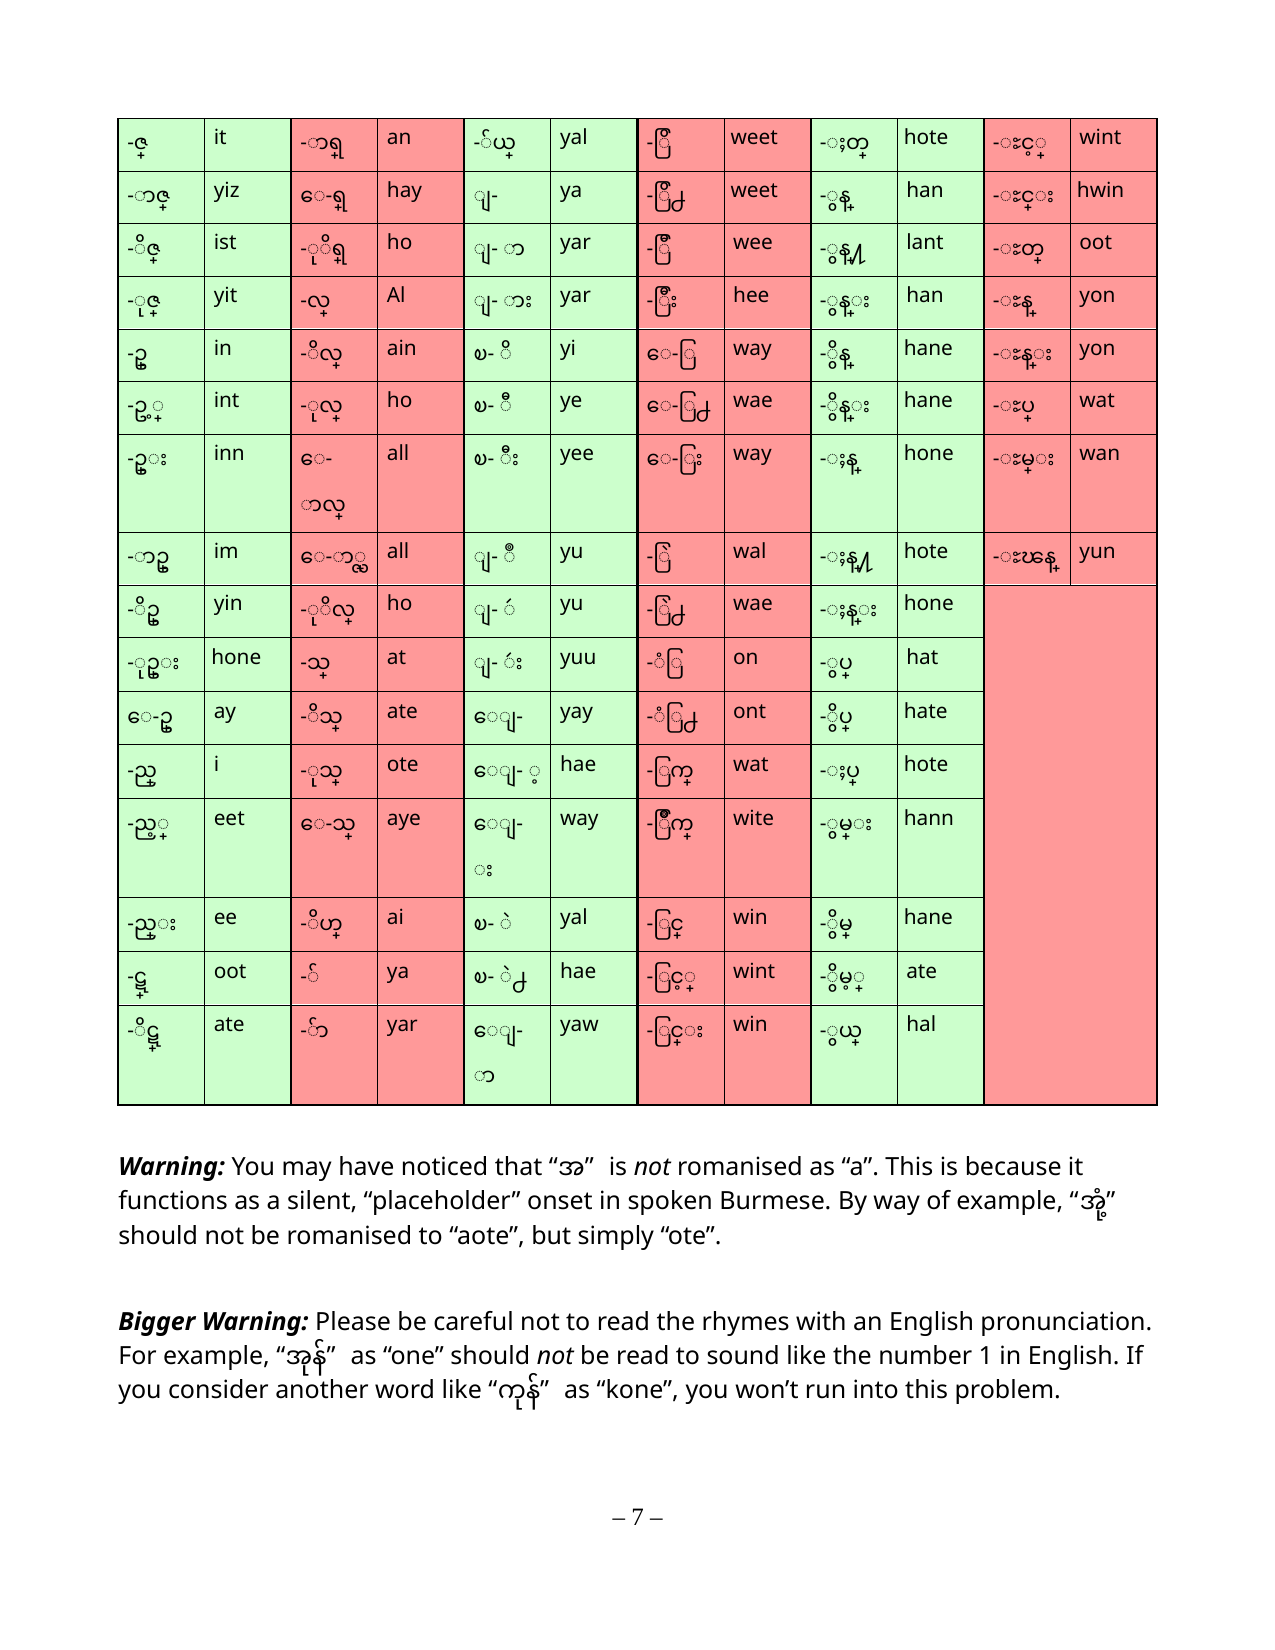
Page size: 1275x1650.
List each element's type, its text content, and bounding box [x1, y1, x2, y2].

table_cell yee [551, 435, 636, 532]
table_cell yun [1071, 533, 1156, 584]
table_cell int [205, 382, 290, 434]
table_cell wat [1071, 382, 1156, 434]
table_cell han [898, 172, 983, 223]
table_cell hone [898, 435, 983, 532]
table_cell hae [551, 952, 636, 1004]
table_cell hay [378, 172, 463, 223]
table_cell hote [898, 533, 983, 584]
table_cell wan [1071, 435, 1156, 532]
table_cell -ွယ္ [812, 1006, 897, 1104]
text Bigger Warning: Please be careful not to read the rhymes with an English pronunciation. For example, “အုန်” as “one” should not be read to sound like the number 1 in English. If you consider another word like “ကုန်” as “kone”, you won’t run into this problem. [118, 1303, 1157, 1406]
table_cell hone [898, 586, 983, 637]
table_cell -ဥ့္ [119, 382, 204, 434]
table_cell -ည့္ [119, 799, 204, 897]
table_cell ain [378, 330, 463, 381]
table_cell -ိဟ္ [292, 898, 377, 951]
table_cell -ႈန္ [812, 435, 897, 532]
table_cell -ဥ္း [119, 435, 204, 532]
table_cell wite [725, 799, 810, 897]
table_cell wint [725, 952, 810, 1004]
table_cell -ႊၽန္ [985, 533, 1070, 584]
table_cell ont [725, 692, 810, 744]
table_cell ho [378, 586, 463, 637]
table_cell -ြိ႕ [639, 172, 724, 223]
table_cell hote [898, 745, 983, 798]
table_cell -ွိမ္ [812, 898, 897, 951]
table_cell -ဇ္ [119, 119, 204, 171]
table_cell -ုသ္ [292, 745, 377, 798]
table_cell ho [378, 382, 463, 434]
table_cell han [898, 277, 983, 328]
table_cell oot [205, 952, 290, 1004]
table_cell -ွိပ္ [812, 692, 897, 744]
table_cell -ႊင္း [985, 172, 1070, 223]
table_cell win [725, 1006, 810, 1104]
table_cell ေ-ဥ္ [119, 692, 204, 744]
table_cell weet [725, 172, 810, 223]
table_cell ၿ- ီ [465, 382, 550, 434]
table_cell -ြဲ [639, 533, 724, 584]
table_cell -ႊပ္ [985, 382, 1070, 434]
table_cell ye [551, 382, 636, 434]
table_cell -ႈန္႔ [812, 533, 897, 584]
table_cell -ဋ္ [119, 952, 204, 1004]
table_cell -်ယ္ [465, 119, 550, 171]
table_cell -ုလ္ [292, 382, 377, 434]
table_cell ေ-ြး [639, 435, 724, 532]
table_cell ျ- ား [465, 277, 550, 328]
table_cell -ြဲ႕ [639, 586, 724, 637]
table_cell an [378, 119, 463, 171]
table_cell -ွိန္း [812, 382, 897, 434]
table_cell ျ- ဴ [465, 586, 550, 637]
table_cell hane [898, 330, 983, 381]
table_cell eet [205, 799, 290, 897]
table_cell yar [551, 224, 636, 276]
table_cell yar [378, 1006, 463, 1104]
table_cell yal [551, 119, 636, 171]
table_cell -ွမ္း [812, 799, 897, 897]
table_cell at [378, 638, 463, 691]
table_cell -လ္ [292, 277, 377, 328]
table_cell -ႈပ္ [812, 745, 897, 798]
table_cell -ွန္း [812, 277, 897, 328]
table_cell ျ- ဳ [465, 533, 550, 584]
table_cell wae [725, 382, 810, 434]
table_cell -ႊမ္း [985, 435, 1070, 532]
table_cell way [551, 799, 636, 897]
table_cell ေျ- ာ [465, 1006, 550, 1104]
table_cell ate [898, 952, 983, 1004]
table_cell -ာရ္ [292, 119, 377, 171]
table_cell inn [205, 435, 290, 532]
table_cell ay [205, 692, 290, 744]
table_cell wae [725, 586, 810, 637]
table_cell hone [205, 638, 290, 691]
table_cell hee [725, 277, 810, 328]
table_cell ေ-ာ္လ္ [292, 533, 377, 584]
table_cell yin [205, 586, 290, 637]
table_cell ျ- ဴး [465, 638, 550, 691]
table_cell aye [378, 799, 463, 897]
table_cell im [205, 533, 290, 584]
table_cell wat [725, 745, 810, 798]
table_cell -ႈတ္ [812, 119, 897, 171]
table_cell ya [551, 172, 636, 223]
table_cell ho [378, 224, 463, 276]
table_cell -ွပ္ [812, 638, 897, 691]
table_cell hane [898, 382, 983, 434]
text Warning: You may have noticed that “အ” is not romanised as “a”. This is because it functions as a silent, “placeholder” onset in spoken Burmese. By way of example, “အုံ့” should not be romanised to “aote”, but simply “ote”. [118, 1149, 1157, 1251]
table_cell ေ-ြ႕ [639, 382, 724, 434]
table_cell ေ-သ္ [292, 799, 377, 897]
table_cell -်ာ [292, 1006, 377, 1104]
table_cell ai [378, 898, 463, 951]
table_cell ၿ- ီး [465, 435, 550, 532]
table_cell -ြင့္ [639, 952, 724, 1004]
table_cell -ိသ္ [292, 692, 377, 744]
table_cell -ာဇ္ [119, 172, 204, 223]
table_cell yuu [551, 638, 636, 691]
table_cell on [725, 638, 810, 691]
table_cell yu [551, 586, 636, 637]
table_cell yay [551, 692, 636, 744]
table_cell -ဥ္ [119, 330, 204, 381]
table_cell -ွန္႔ [812, 224, 897, 276]
table_cell ၿ- ိ [465, 330, 550, 381]
table_cell hane [898, 898, 983, 951]
table_cell -ႊတ္ [985, 224, 1070, 276]
table_cell wee [725, 224, 810, 276]
table_cell -ြိဳက္ [639, 799, 724, 897]
table_cell -ည္း [119, 898, 204, 951]
table_cell yaw [551, 1006, 636, 1104]
table_cell ote [378, 745, 463, 798]
table_cell -ွိန္ [812, 330, 897, 381]
table_cell yu [551, 533, 636, 584]
table_cell ate [205, 1006, 290, 1104]
table_cell -ြင္ [639, 898, 724, 951]
table_cell Al [378, 277, 463, 328]
table_cell yon [1071, 330, 1156, 381]
table_cell yi [551, 330, 636, 381]
table_cell weet [725, 119, 810, 171]
table_cell -် [292, 952, 377, 1004]
table_cell -ိဇ္ [119, 224, 204, 276]
table_cell in [205, 330, 290, 381]
table_cell yit [205, 277, 290, 328]
table_cell -ံြ႕ [639, 692, 724, 744]
table_cell ေ-ာလ္ [292, 435, 377, 532]
table_cell ေ-ရ္ [292, 172, 377, 223]
table_cell hat [898, 638, 983, 691]
table_cell ျ- [465, 172, 550, 223]
table_cell win [725, 898, 810, 951]
table_cell ၿ- ဲ [465, 898, 550, 951]
table_cell hate [898, 692, 983, 744]
table_cell -သ္ [292, 638, 377, 691]
table_cell ေျ- ့ [465, 745, 550, 798]
table_cell -ိဋ္ [119, 1006, 204, 1104]
table_cell it [205, 119, 290, 171]
table_cell -ႊန္း [985, 330, 1070, 381]
table_cell ေျ- း [465, 799, 550, 897]
table_cell hann [898, 799, 983, 897]
table_cell -ြိ [639, 119, 724, 171]
table_cell -ုိလ္ [292, 586, 377, 637]
table_cell ee [205, 898, 290, 951]
table_cell -ုဇ္ [119, 277, 204, 328]
table_cell -ႊင့္ [985, 119, 1070, 171]
table_cell -ည္ [119, 745, 204, 798]
table_cell -ာဥ္ [119, 533, 204, 584]
table_cell -ုဥ္း [119, 638, 204, 691]
table_cell -ွိမ့္ [812, 952, 897, 1004]
table_cell yiz [205, 172, 290, 223]
table_cell -ႊန္ [985, 277, 1070, 328]
table_cell -ႈန္း [812, 586, 897, 637]
table_cell lant [898, 224, 983, 276]
table_cell all [378, 533, 463, 584]
table_cell oot [1071, 224, 1156, 276]
table_cell way [725, 435, 810, 532]
table_cell -ြီး [639, 277, 724, 328]
table_cell hal [898, 1006, 983, 1104]
table_cell i [205, 745, 290, 798]
table_cell yar [551, 277, 636, 328]
table_cell ate [378, 692, 463, 744]
table_cell -ံြ [639, 638, 724, 691]
table_cell ist [205, 224, 290, 276]
table_cell hwin [1071, 172, 1156, 223]
table_cell -ြင္း [639, 1006, 724, 1104]
table_cell yon [1071, 277, 1156, 328]
table_cell ေျ- [465, 692, 550, 744]
table_cell -ြက္ [639, 745, 724, 798]
table_cell hote [898, 119, 983, 171]
table_cell way [725, 330, 810, 381]
table_cell -ိလ္ [292, 330, 377, 381]
table_cell -ြီ [639, 224, 724, 276]
table_cell -ုိရ္ [292, 224, 377, 276]
table_cell ya [378, 952, 463, 1004]
table_cell [985, 586, 1156, 1104]
table_cell yal [551, 898, 636, 951]
table_cell ၿ- ဲ႕ [465, 952, 550, 1004]
table_cell wal [725, 533, 810, 584]
table_cell -ွန္ [812, 172, 897, 223]
table_cell -ိဥ္ [119, 586, 204, 637]
table_cell ျ- ာ [465, 224, 550, 276]
table_cell all [378, 435, 463, 532]
table_cell wint [1071, 119, 1156, 171]
table_cell hae [551, 745, 636, 798]
table_cell ေ-ြ [639, 330, 724, 381]
